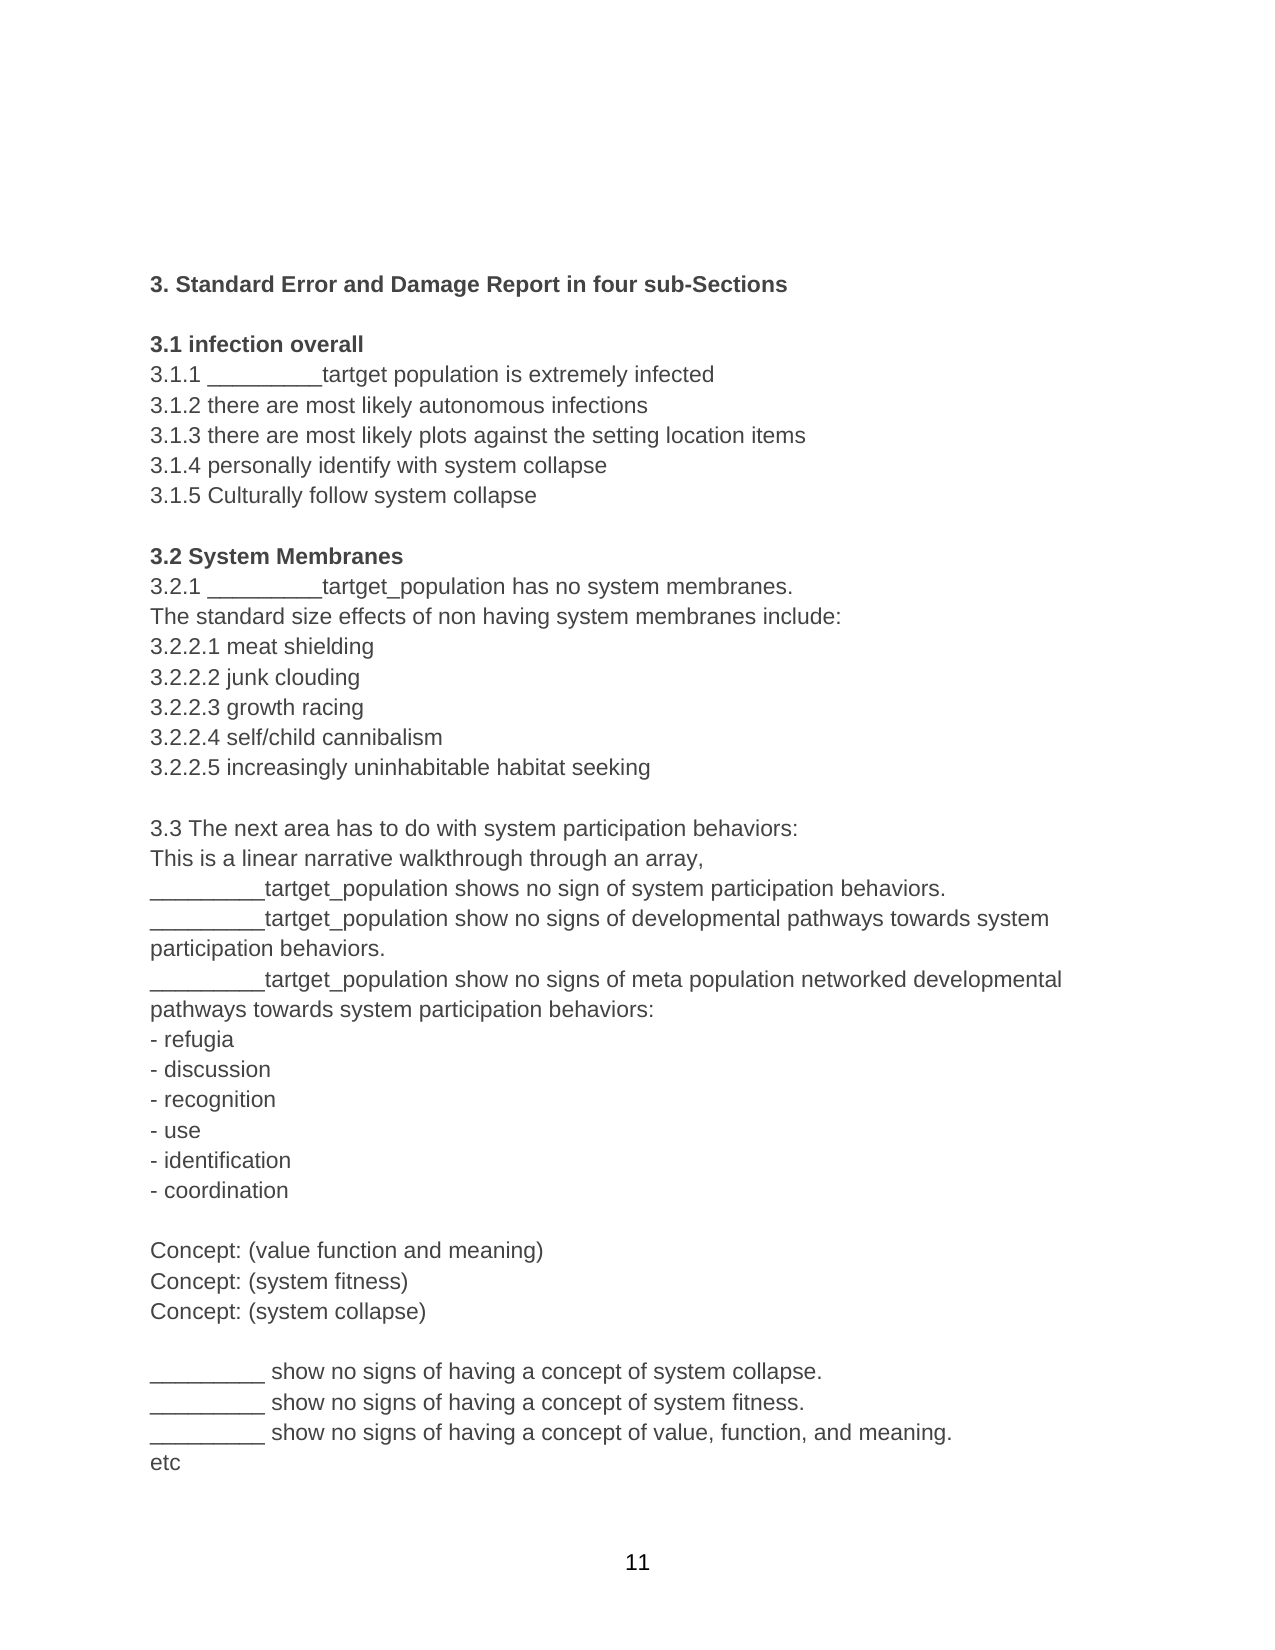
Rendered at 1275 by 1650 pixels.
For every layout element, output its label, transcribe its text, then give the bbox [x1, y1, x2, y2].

text This is a linear narrative walkthrough through an array, [150, 845, 1125, 871]
text _________tartget_population shows no sign of system participation behaviors. [150, 875, 1125, 901]
text 3.1 infection overall [150, 331, 1125, 358]
text 3.1.3 there are most likely plots against the setting location items [150, 422, 1125, 448]
text 3.3 The next area has to do with system participation behaviors: [150, 814, 1125, 841]
text 3. Standard Error and Damage Report in four sub-Sections [150, 271, 1125, 297]
text - identification [150, 1147, 1125, 1173]
text _________tartget_population show no signs of meta population networked developmental pathways towards system participation behaviors: [150, 966, 1125, 1022]
text - recognition [150, 1086, 1125, 1113]
text - refugia [150, 1026, 1125, 1052]
text _________ show no signs of having a concept of system collapse. [150, 1358, 1125, 1385]
text Concept: (system collapse) [150, 1298, 1125, 1324]
text Concept: (value function and meaning) [150, 1237, 1125, 1264]
text 3.2.2.1 meat shielding [150, 633, 1125, 660]
text - discussion [150, 1056, 1125, 1083]
text _________ show no signs of having a concept of value, function, and meaning. [150, 1419, 1125, 1445]
text - use [150, 1117, 1125, 1143]
text _________tartget_population show no signs of developmental pathways towards system participation behaviors. [150, 905, 1125, 962]
text 3.2.1 _________tartget_population has no system membranes. [150, 573, 1125, 599]
text 3.1.1 _________tartget population is extremely infected [150, 361, 1125, 388]
text _________ show no signs of having a concept of system fitness. [150, 1388, 1125, 1415]
text 3.2 System Membranes [150, 543, 1125, 569]
text - coordination [150, 1177, 1125, 1203]
text 3.1.2 there are most likely autonomous infections [150, 392, 1125, 418]
text 3.1.5 Culturally follow system collapse [150, 482, 1125, 509]
text 3.1.4 personally identify with system collapse [150, 452, 1125, 478]
text 3.2.2.2 junk clouding [150, 663, 1125, 690]
text 3.2.2.4 self/child cannibalism [150, 724, 1125, 750]
text 3.2.2.3 growth racing [150, 694, 1125, 720]
text Concept: (system fitness) [150, 1268, 1125, 1294]
text The standard size effects of non having system membranes include: [150, 603, 1125, 629]
text etc [150, 1449, 1125, 1475]
text 3.2.2.5 increasingly uninhabitable habitat seeking [150, 754, 1125, 781]
